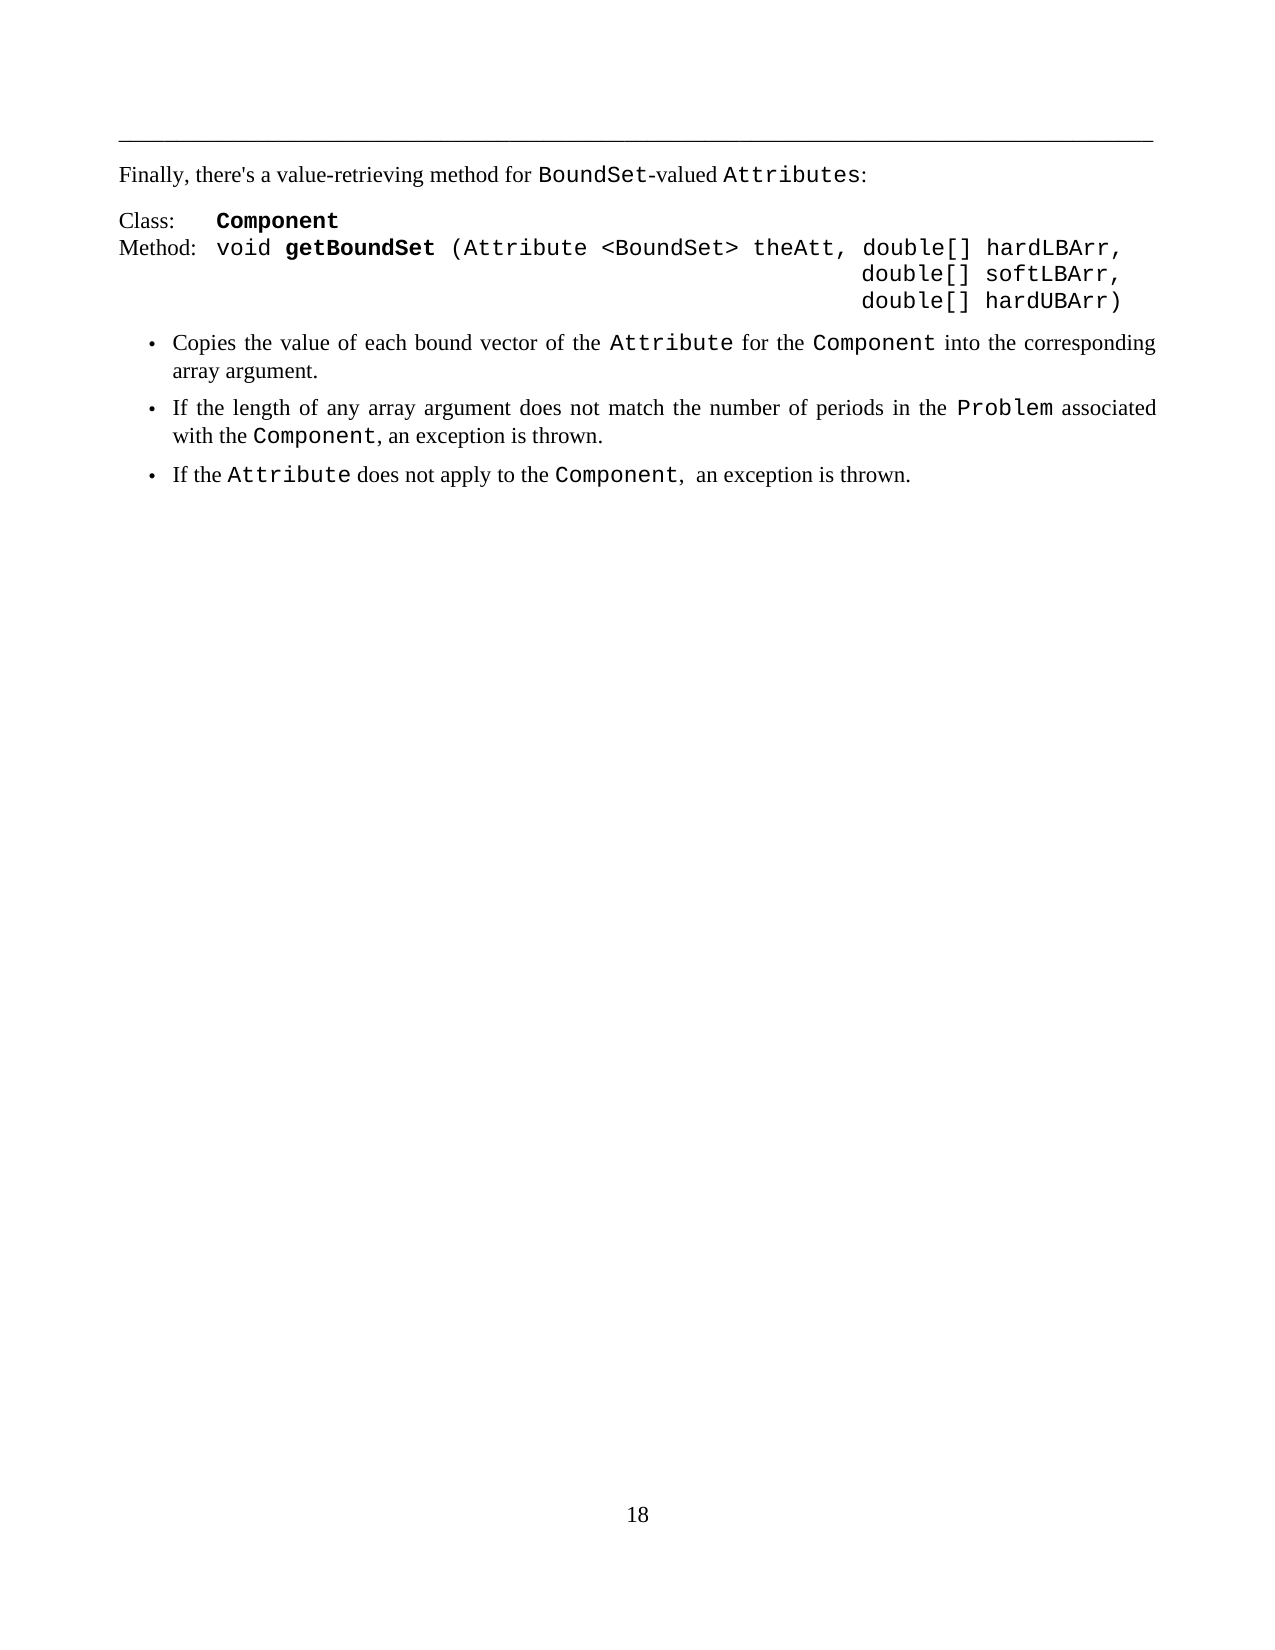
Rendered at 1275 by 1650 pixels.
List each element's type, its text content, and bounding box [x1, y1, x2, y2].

text Method: void getBoundSet (Attribute <BoundSet> theAtt, double[] hardLBArr, [118, 235, 1156, 263]
list Copies the value of each bound vector of the Attribute for the Component into the corresponding array argument. [118, 330, 1156, 383]
list If the Attribute does not apply to the Component, an exception is thrown. [118, 462, 1156, 489]
text double[] softLBArr, [118, 263, 1156, 289]
text Class: Component [118, 208, 1156, 235]
text double[] hardUBArr) [118, 289, 1156, 315]
list If the length of any array argument does not match the number of periods in the Problem associated with the Component, an exception is thrown. [118, 395, 1156, 450]
text __________________________________________________________________________________________ [118, 118, 1156, 144]
text Finally, there's a value-retrieving method for BoundSet-valued Attributes: [118, 162, 1156, 189]
